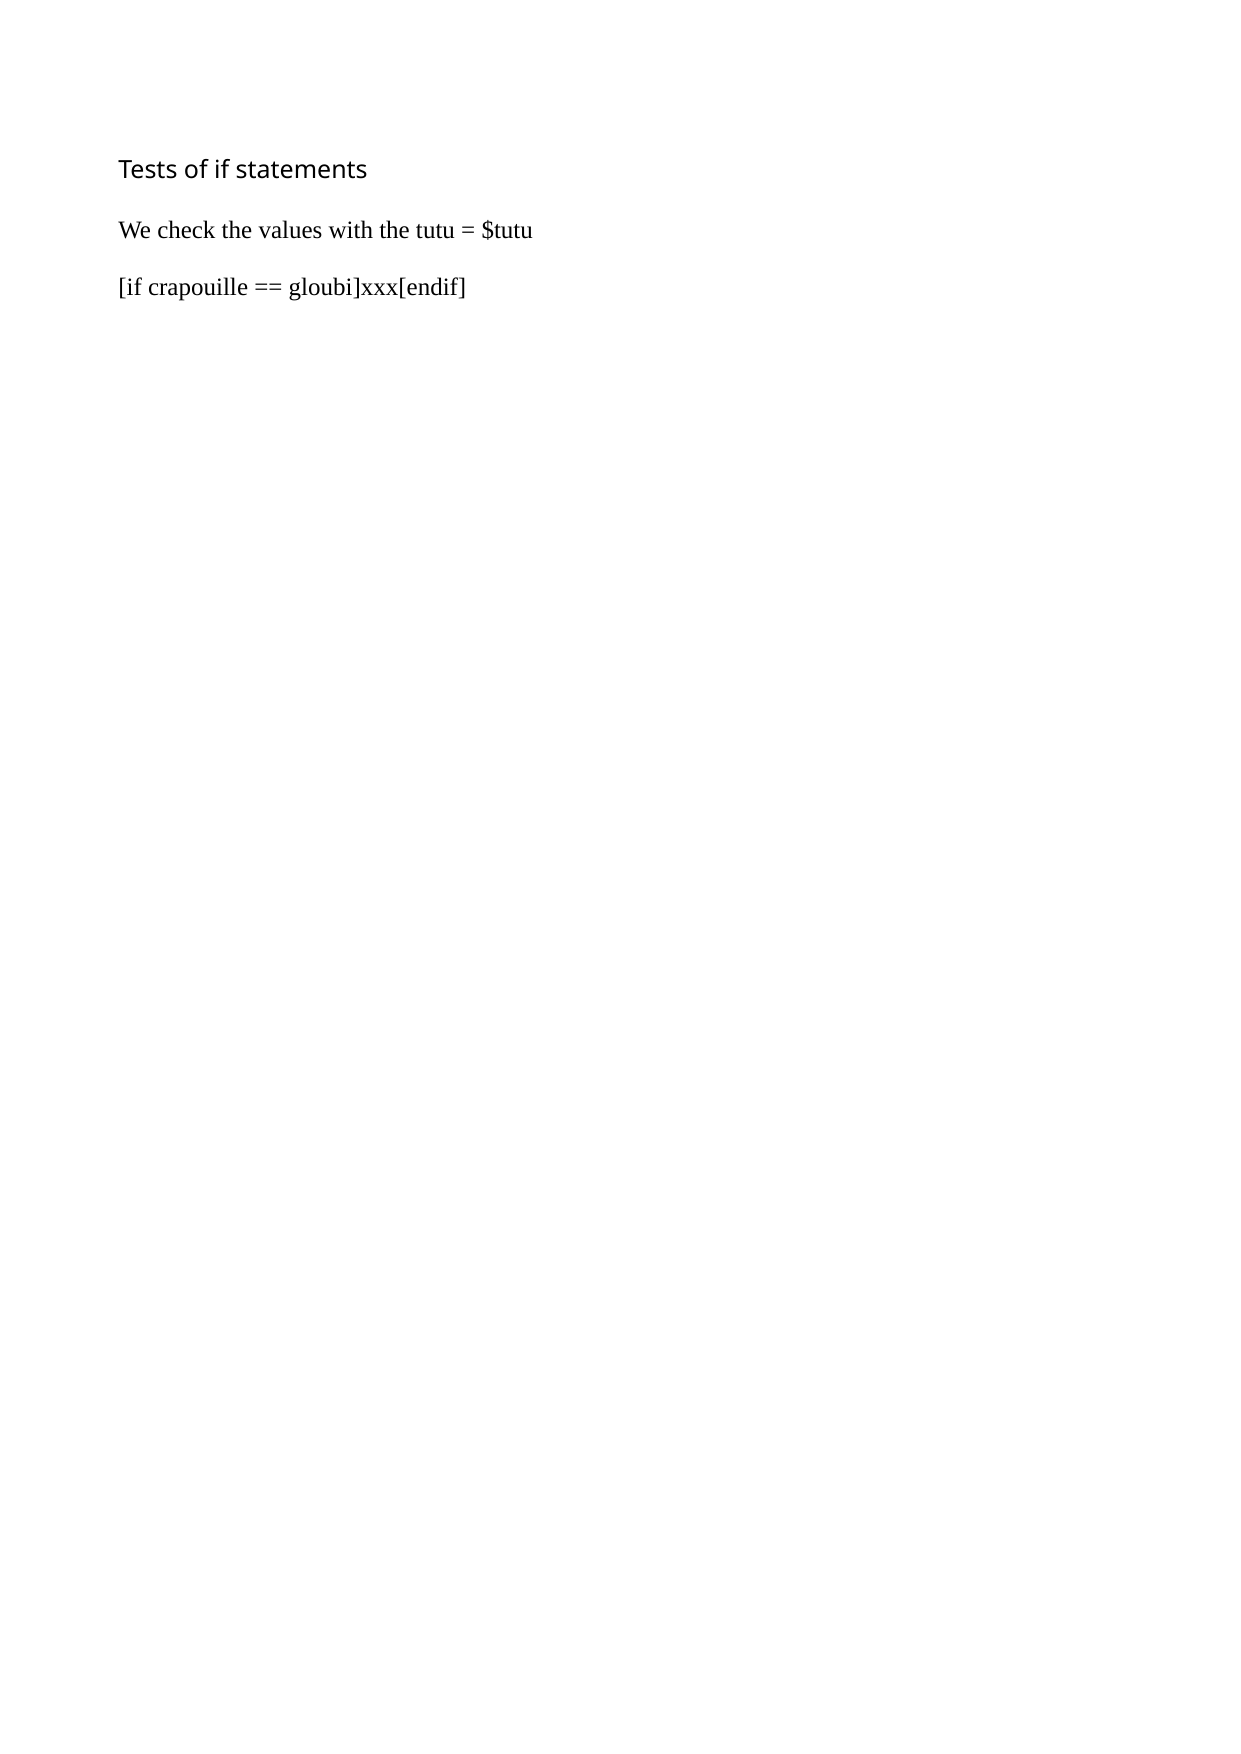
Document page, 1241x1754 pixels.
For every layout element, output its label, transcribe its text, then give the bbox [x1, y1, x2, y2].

text [if crapouille == gloubi]xxx[endif] [118, 272, 1122, 301]
text We check the values with the tutu = $tutu [118, 215, 1122, 244]
text Tests of if statements [118, 152, 1122, 186]
